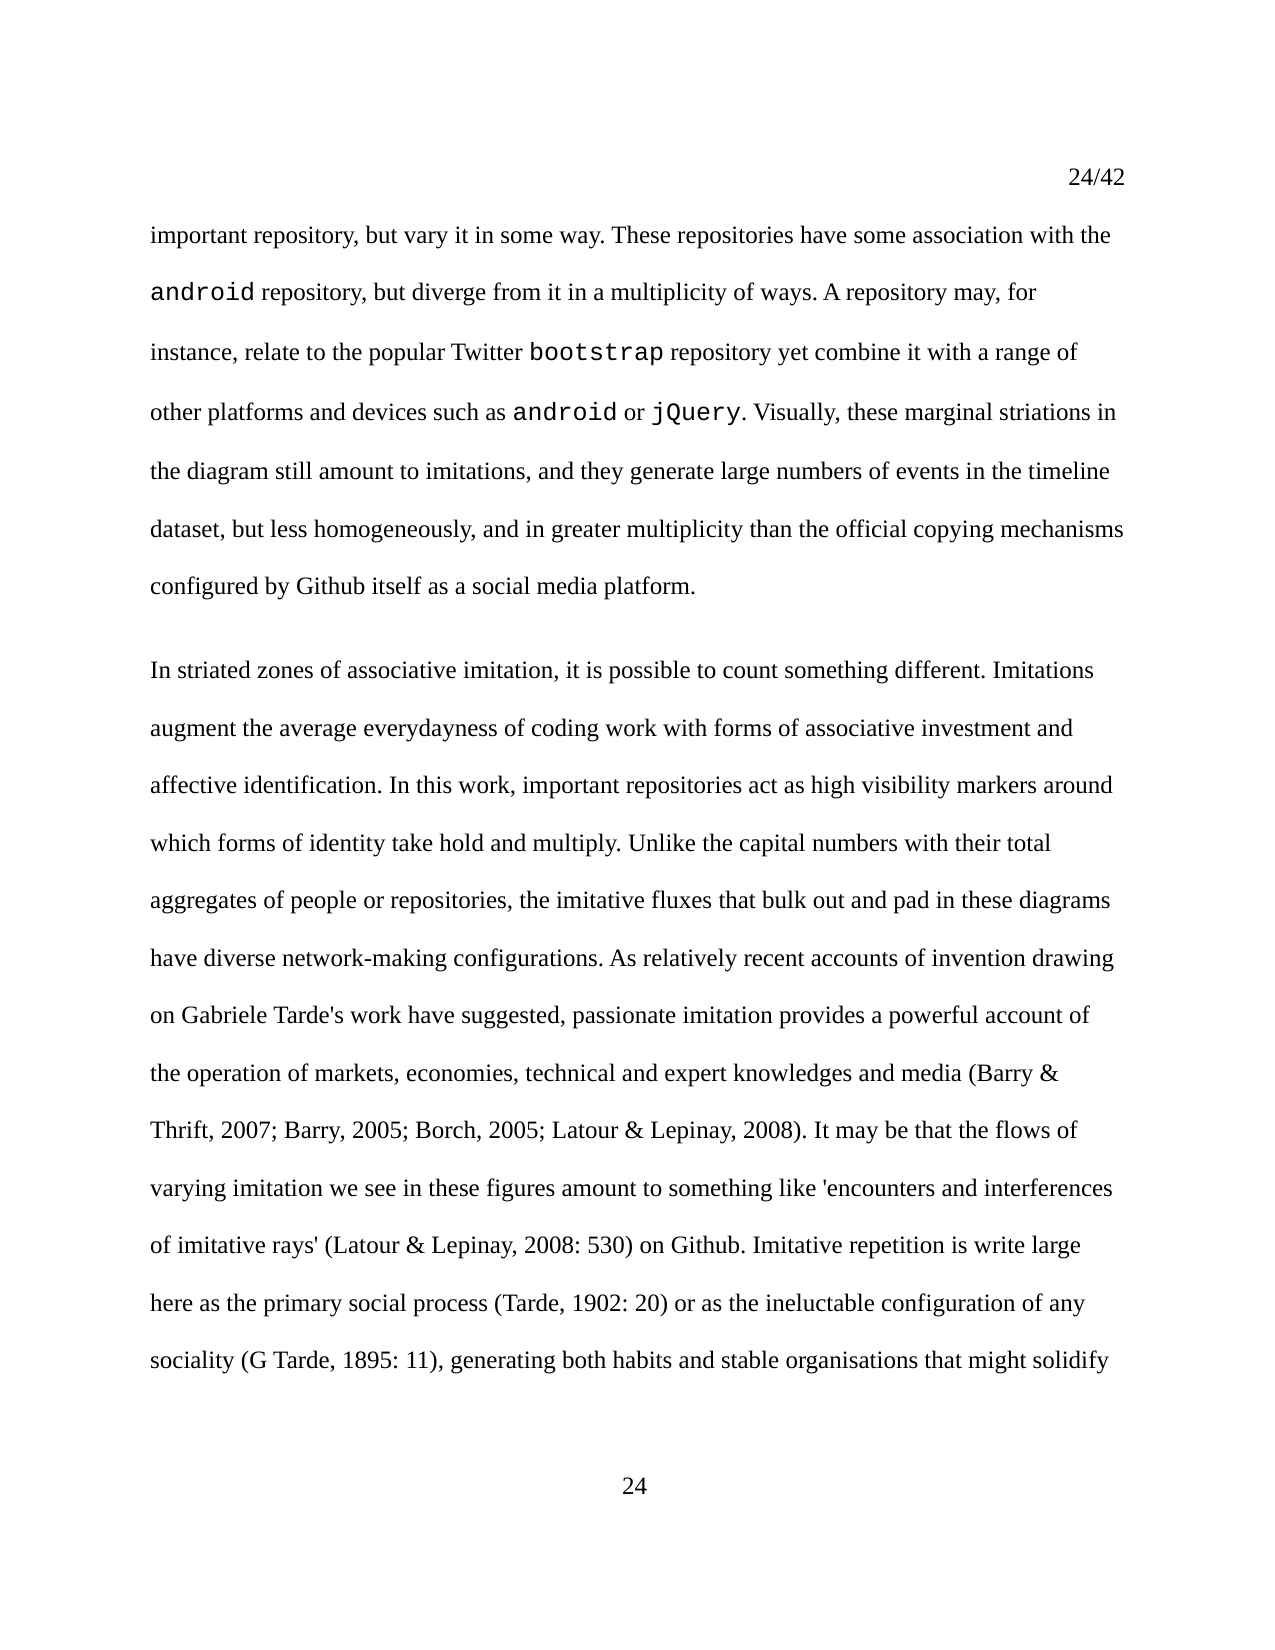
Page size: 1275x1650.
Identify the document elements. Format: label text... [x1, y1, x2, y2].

text important repository, but vary it in some way. These repositories have some association with the android repository, but diverge from it in a multiplicity of ways. A repository may, for instance, relate to the popular Twitter bootstrap repository yet combine it with a range of other platforms and devices such as android or jQuery. Visually, these marginal striations in the diagram still amount to imitations, and they generate large numbers of events in the timeline dataset, but less homogeneously, and in greater multiplicity than the official copying mechanisms configured by Github itself as a social media platform. [150, 220, 1125, 600]
text In striated zones of associative imitation, it is possible to count something different. Imitations augment the average everydayness of coding work with forms of associative investment and affective identification. In this work, important repositories act as high visibility markers around which forms of identity take hold and multiply. Unlike the capital numbers with their total aggregates of people or repositories, the imitative fluxes that bulk out and pad in these diagrams have diverse network-making configurations. As relatively recent accounts of invention drawing on Gabriele Tarde's work have suggested, passionate imitation provides a powerful account of the operation of markets, economies, technical and expert knowledges and media (Barry & Thrift, 2007; Barry, 2005; Borch, 2005; Latour & Lepinay, 2008). It may be that the flows of varying imitation we see in these figures amount to something like 'encounters and interferences of imitative rays' (Latour & Lepinay, 2008: 530) on Github. Imitative repetition is write large here as the primary social process (Tarde, 1902: 20) or as the ineluctable configuration of any sociality (G Tarde, 1895: 11), generating both habits and stable organisations that might solidify [150, 655, 1125, 1374]
